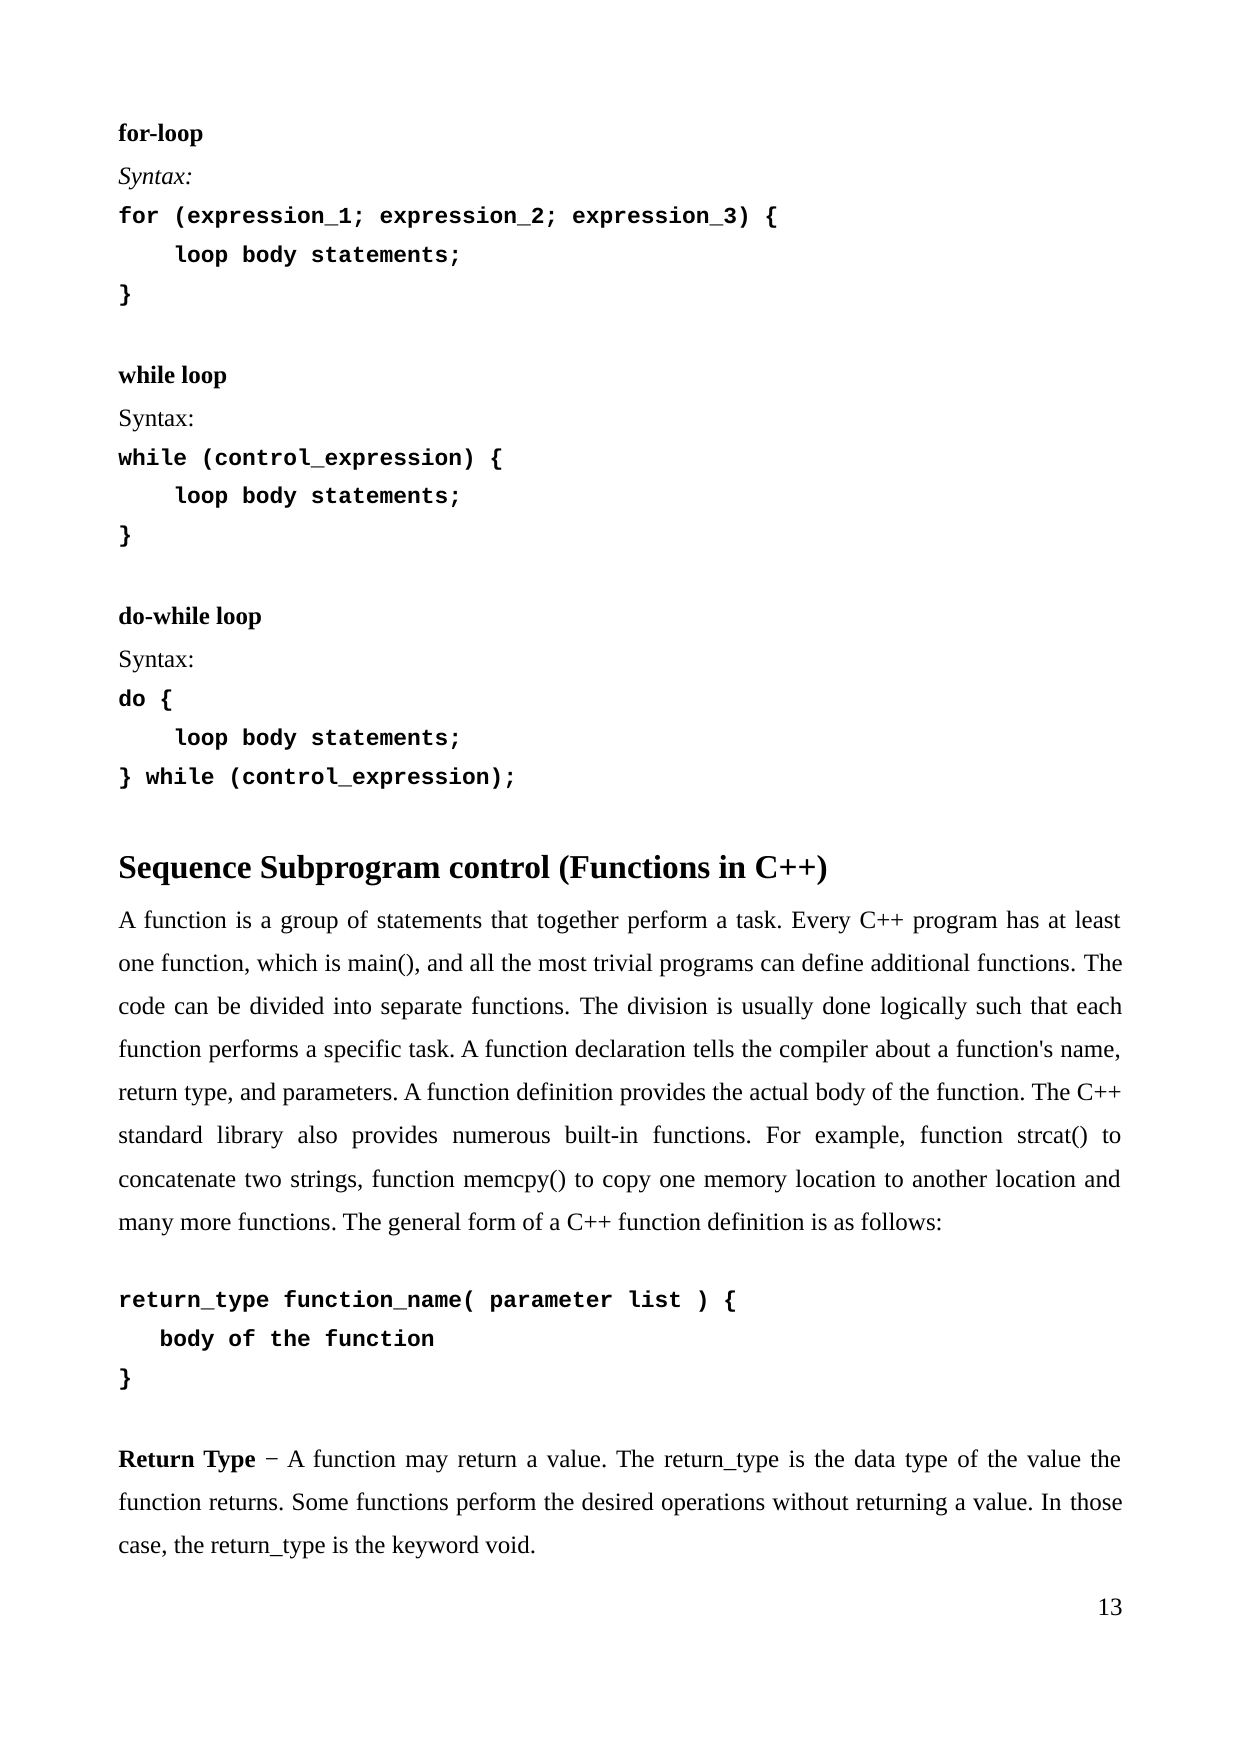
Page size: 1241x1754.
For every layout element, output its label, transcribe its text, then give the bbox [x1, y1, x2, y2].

subtitle while loop [118, 360, 1122, 388]
text body of the function [118, 1328, 1122, 1353]
text Syntax: [118, 644, 1122, 673]
text loop body statements; [118, 243, 1122, 269]
text loop body statements; [118, 727, 1122, 752]
text A function is a group of statements that together perform a task. Every C++ program has at least one function, which is main(), and all the most trivial programs can define additional functions. The code can be divided into separate functions. The division is usually done logically such that each function performs a specific task. A function declaration tells the compiler about a function's name, return type, and parameters. A function definition provides the actual body of the function. The C++ standard library also provides numerous built-in functions. For example, function strcat() to concatenate two strings, function memcpy() to copy one memory location to another location and many more functions. The general form of a C++ function definition is as follows: [118, 905, 1122, 1236]
text loop body statements; [118, 485, 1122, 511]
subtitle for-loop [118, 118, 1122, 147]
text Syntax: [118, 161, 1122, 190]
text return_type function_name( parameter list ) { [118, 1289, 1122, 1315]
text while (control_expression) { [118, 446, 1122, 472]
subtitle Sequence Subprogram control (Functions in C++) [118, 847, 1122, 886]
text } [118, 1366, 1122, 1392]
subtitle do-while loop [118, 601, 1122, 630]
text } [118, 524, 1122, 550]
text Syntax: [118, 403, 1122, 432]
text } [118, 282, 1122, 308]
text } while (control_expression); [118, 765, 1122, 791]
text Return Type − A function may return a value. The return_type is the data type of the value the function returns. Some functions perform the desired operations without returning a value. In those case, the return_type is the keyword void. [118, 1444, 1122, 1559]
text do { [118, 688, 1122, 714]
text for (expression_1; expression_2; expression_3) { [118, 204, 1122, 230]
